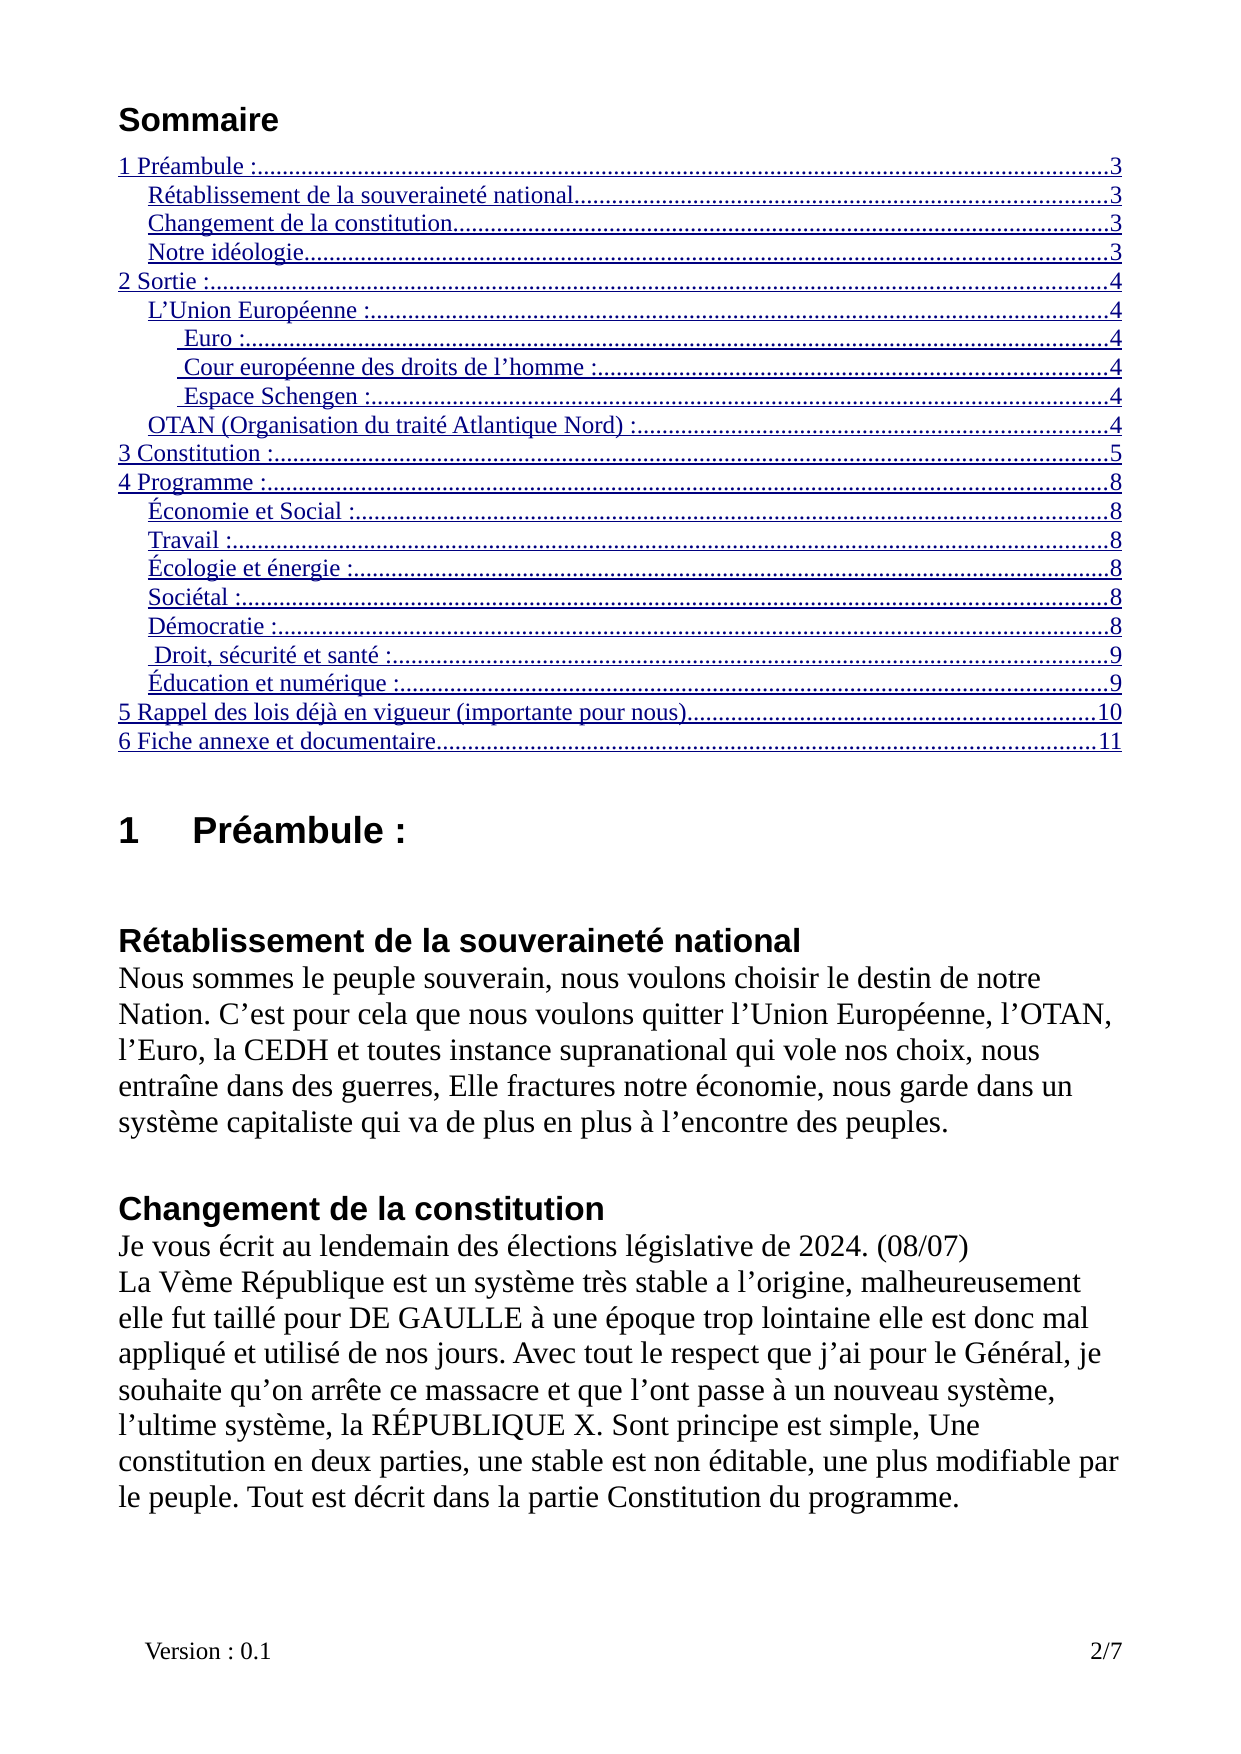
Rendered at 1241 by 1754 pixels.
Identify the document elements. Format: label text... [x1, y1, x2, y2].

subtitle Rétablissement de la souveraineté national [118, 921, 1122, 959]
text Démocratie : 8 [148, 611, 1122, 636]
text Cour européenne des droits de l’homme : 4 [177, 352, 1122, 377]
text Espace Schengen : 4 [177, 381, 1122, 406]
text Économie et Social : 8 [148, 496, 1122, 521]
text Je vous écrit au lendemain des élections législative de 2024. (08/07) La Vème République est un système très stable a l’origine, malheureusement elle fut taillé pour DE GAULLE à une époque trop lointaine elle est donc mal appliqué et utilisé de nos jours. Avec tout le respect que j’ai pour le Général, je souhaite qu’on arrête ce massacre et que l’ont passe à un nouveau système, l’ultime système, la RÉPUBLIQUE X. Sont principe est simple, Une constitution en deux parties, une stable est non éditable, une plus modifiable par le peuple. Tout est décrit dans la partie Constitution du programme. [118, 1227, 1122, 1543]
text Changement de la constitution 3 [148, 208, 1122, 233]
subtitle Préambule : [118, 808, 1122, 852]
text Rétablissement de la souveraineté national 3 [148, 180, 1122, 205]
text Écologie et énergie : 8 [148, 553, 1122, 578]
text OTAN (Organisation du traité Atlantique Nord) : 4 [148, 410, 1122, 435]
text 1 Préambule : 3 [118, 151, 1122, 176]
text 4 Programme : 8 [118, 467, 1122, 492]
text L’Union Européenne : 4 [148, 295, 1122, 320]
text 3 Constitution : 5 [118, 438, 1122, 463]
subtitle Sommaire [118, 100, 1122, 138]
text Éducation et numérique : 9 [148, 668, 1122, 693]
text Travail : 8 [148, 525, 1122, 550]
subtitle Changement de la constitution [118, 1188, 1122, 1227]
text 5 Rappel des lois déjà en vigueur (importante pour nous) 10 [118, 697, 1122, 722]
text Sociétal : 8 [148, 582, 1122, 607]
text Droit, sécurité et santé : 9 [148, 640, 1122, 665]
text 2 Sortie : 4 [118, 266, 1122, 291]
text 6 Fiche annexe et documentaire 11 [118, 726, 1122, 751]
text Notre idéologie 3 [148, 237, 1122, 262]
text Euro : 4 [177, 323, 1122, 348]
text Nous sommes le peuple souverain, nous voulons choisir le destin de notre Nation. C’est pour cela que nous voulons quitter l’Union Européenne, l’OTAN, l’Euro, la CEDH et toutes instance supranational qui vole nos choix, nous entraîne dans des guerres, Elle fractures notre économie, nous garde dans un système capitaliste qui va de plus en plus à l’encontre des peuples. [118, 959, 1122, 1139]
